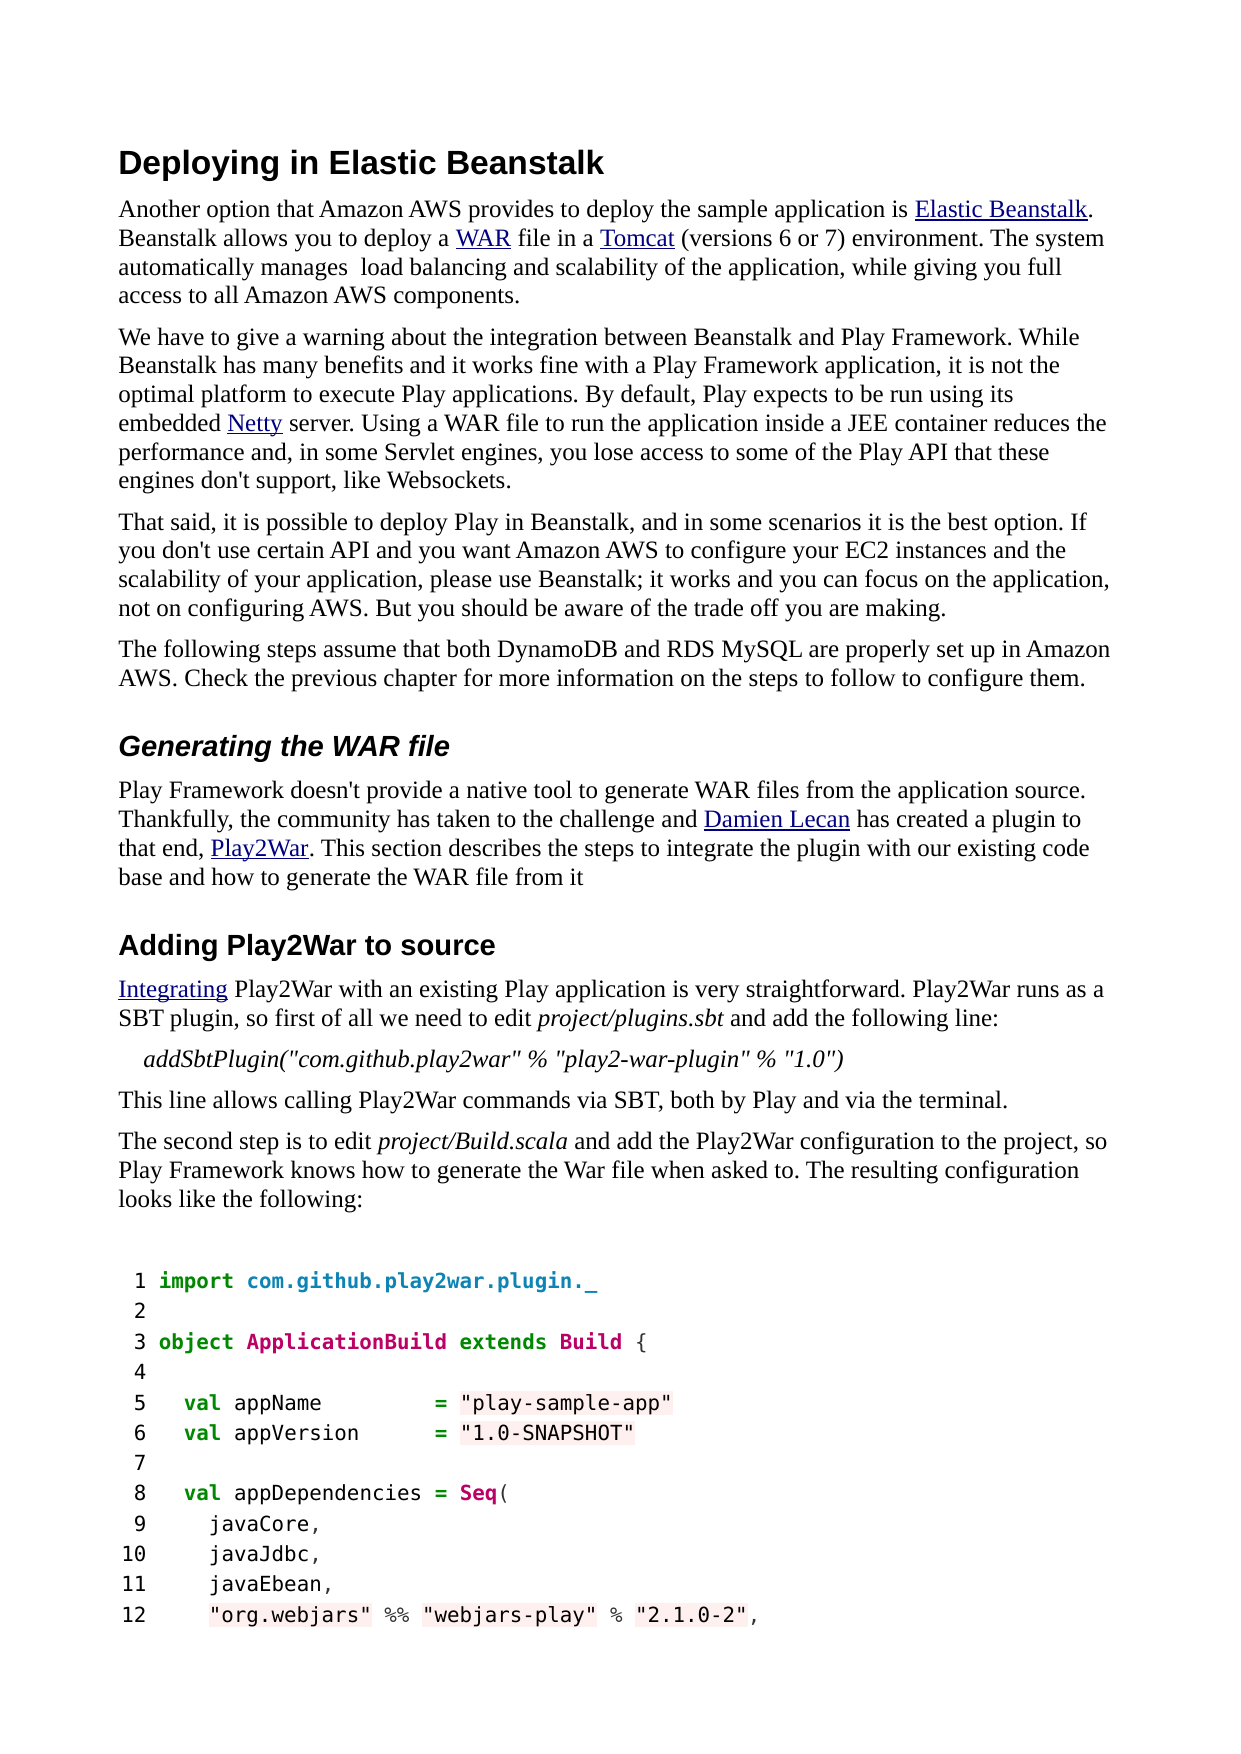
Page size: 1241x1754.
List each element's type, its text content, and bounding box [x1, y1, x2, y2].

text We have to give a warning about the integration between Beanstalk and Play Framework. While Beanstalk has many benefits and it works fine with a Play Framework application, it is not the optimal platform to execute Play applications. By default, Play expects to be run using its embedded Netty server. Using a WAR file to run the application inside a JEE container reduces the performance and, in some Servlet engines, you lose access to some of the Play API that these engines don't support, like Websockets. [118, 322, 1122, 494]
subtitle Generating the WAR file [118, 729, 1122, 763]
subtitle Adding Play2War to source [118, 928, 1122, 961]
table_header 1 2 3 4 5 6 7 8 9 10 11 12 [118, 1266, 156, 1630]
text This line allows calling Play2War commands via SBT, both by Play and via the terminal. [118, 1085, 1122, 1114]
text That said, it is possible to deploy Play in Beanstalk, and in some scenarios it is the best option. If you don't use certain API and you want Amazon AWS to configure your EC2 instances and the scalability of your application, please use Beanstalk; it works and you can focus on the application, not on configuring AWS. But you should be aware of the trade off you are making. [118, 507, 1122, 622]
text Integrating Play2War with an existing Play application is very straightforward. Play2War runs as a SBT plugin, so first of all we need to edit project/plugins.sbt and add the following line: [118, 974, 1122, 1031]
subtitle Deploying in Elastic Beanstalk [118, 143, 1122, 182]
text The second step is to edit project/Build.scala and add the Play2War configuration to the project, so Play Framework knows how to generate the War file when asked to. The resulting configuration looks like the following: [118, 1126, 1122, 1213]
text Another option that Amazon AWS provides to deploy the sample application is Elastic Beanstalk. Beanstalk allows you to deploy a WAR file in a Tomcat (versions 6 or 7) environment. The system automatically manages load balancing and scalability of the application, while giving you full access to all Amazon AWS components. [118, 194, 1122, 309]
text addSbtPlugin("com.github.play2war" % "play2-war-plugin" % "1.0") [118, 1044, 1122, 1073]
table_header import com.github.play2war.plugin._ object ApplicationBuild extends Build { val appName = "play-sample-app" val appVersion = "1.0-SNAPSHOT" val appDependencies = Seq( javaCore, javaJdbc, javaEbean, "org.webjars" %% "webjars-play" % "2.1.0-2", "org.webjars" % "bootstrap" % "2.3.2", "com.amazonaws" % "aws-java-sdk" % "1.4.5", "com.feth" %% "play-authenticate" % "0.2.5-SNAPSHOT", "be.objectify" %% "deadbolt-java" % "2.1-SNAPSHOT", "mysql" % "mysql-connector-java" % "5.1.25" ) val main = play.Project(appName, appVersion, appDependencies) .settings(Play2WarPlugin.play2WarSettings: _*) .settings( resolvers += Resolver.url("Objectify Play Repository (release)", url("http://schaloner.github.com/releases/"))(Resolver.ivyStylePatterns), resolvers += Resolver.url("Objectify Play Repository (snapshot)", url("http://schaloner.github.com/snapshots/"))(Resolver.ivyStylePatterns), resolvers += Resolver.url("play-easymail (release)", url("http://joscha.github.com/play-easymail/repo/releases/"))(Resolver.ivyStylePatterns), resolvers += Resolver.url("play-easymail (snapshot)", url("http://joscha.github.com/play-easymail/repo/snapshots/"))(Resolver.ivyStylePatterns), resolvers += Resolver.url("play-authenticate (release)", url("http://joscha.github.com/play-authenticate/repo/releases/"))(Resolver.ivyStylePatterns), resolvers += Resolver.url("play-authenticate (snapshot)", url("http://joscha.github.com/play-authenticate/repo/snapshots/"))(Resolver.ivyStylePatterns), Play2WarKeys.servletVersion := "3.0" ) } [156, 1266, 1240, 1630]
text Play Framework doesn't provide a native tool to generate WAR files from the application source. Thankfully, the community has taken to the challenge and Damien Lecan has created a plugin to that end, Play2War. This section describes the steps to integrate the plugin with our existing code base and how to generate the WAR file from it [118, 775, 1122, 890]
text The following steps assume that both DynamoDB and RDS MySQL are properly set up in Amazon AWS. Check the previous chapter for more information on the steps to follow to configure them. [118, 634, 1122, 692]
